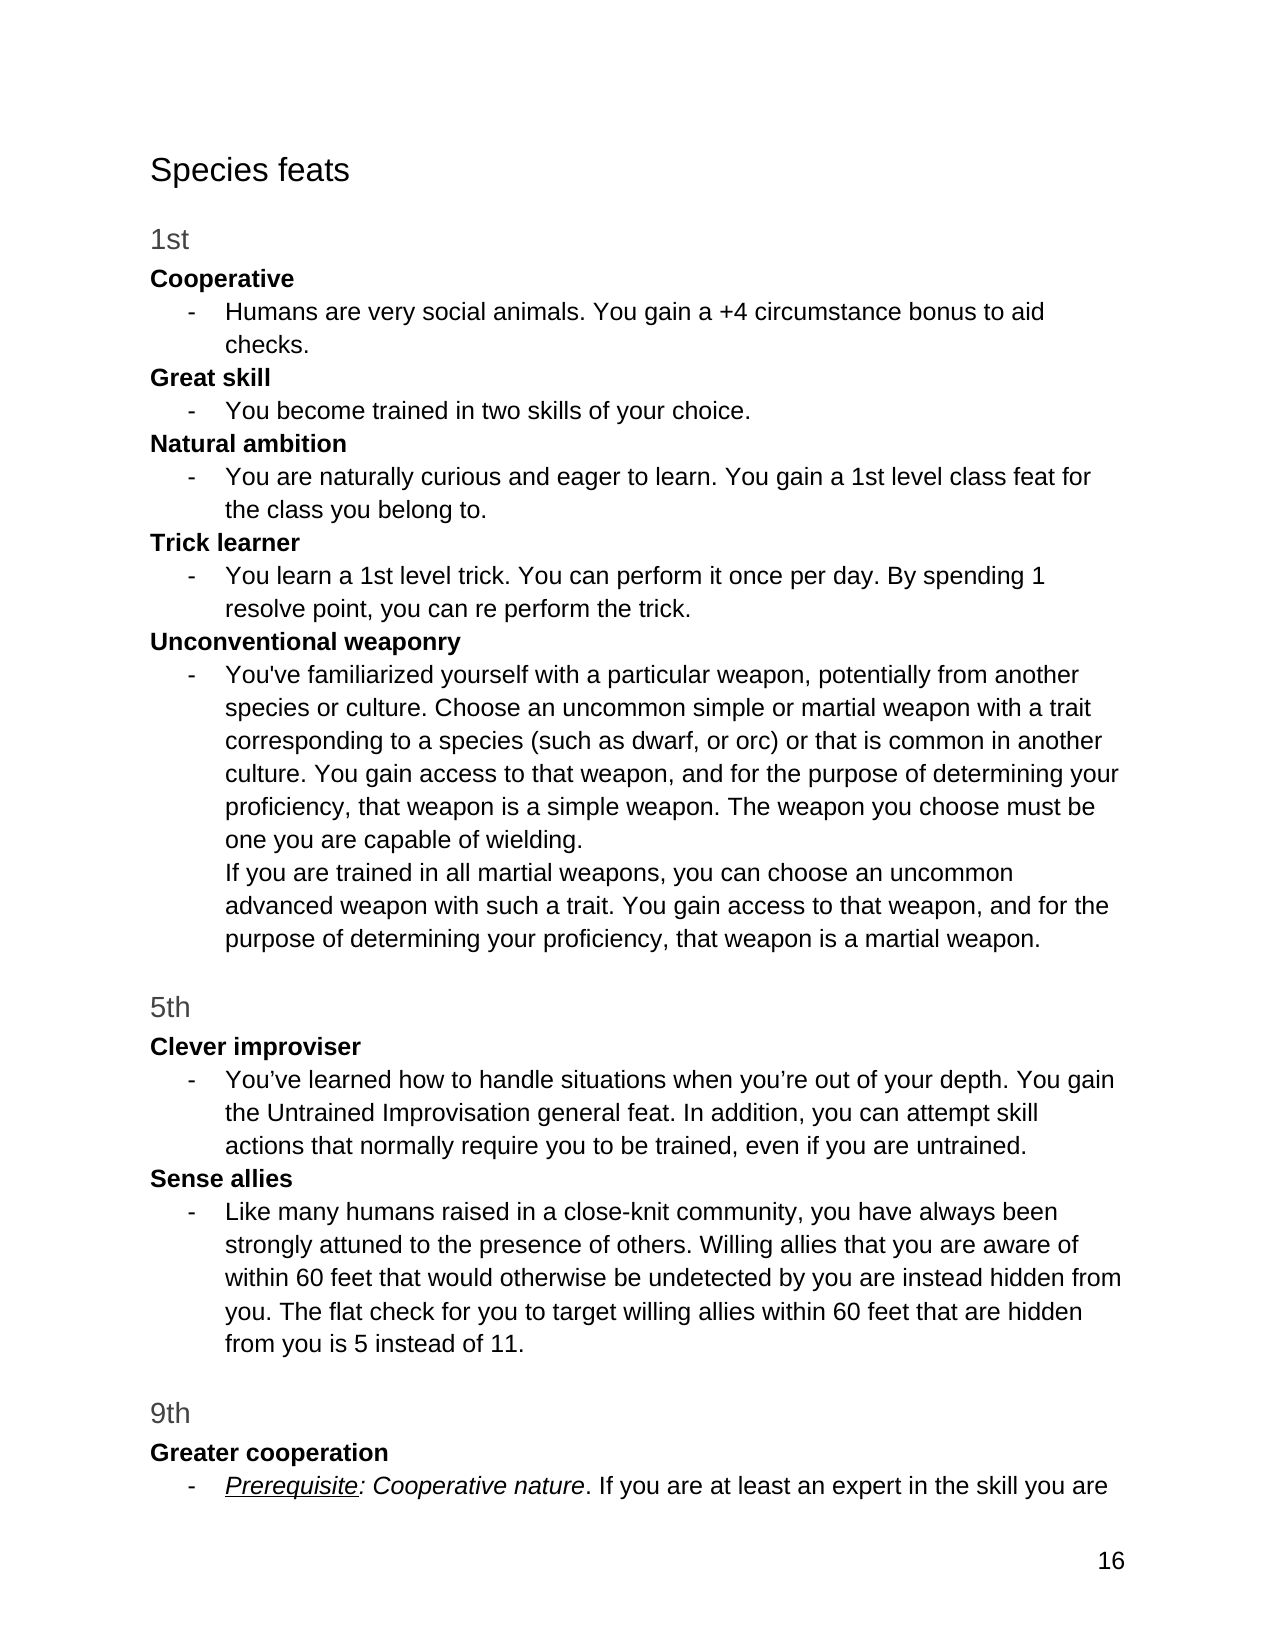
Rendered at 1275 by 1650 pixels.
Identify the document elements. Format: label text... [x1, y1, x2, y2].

text Clever improviser [150, 1032, 1125, 1061]
text Greater cooperation [150, 1438, 1125, 1466]
text Unconventional weaponry [150, 627, 1125, 656]
text Natural ambition [150, 429, 1125, 457]
text If you are trained in all martial weapons, you can choose an uncommon advanced weapon with such a trait. You gain access to that weapon, and for the purpose of determining your proficiency, that weapon is a martial weapon. [225, 858, 1125, 953]
subtitle 1st [150, 222, 1125, 255]
list Like many humans raised in a close-knit community, you have always been strongly attuned to the presence of others. Willing allies that you are aware of within 60 feet that would otherwise be undetected by you are instead hidden from you. The flat check for you to target willing allies within 60 feet that are hidden from you is 5 instead of 11. [187, 1197, 1125, 1358]
subtitle 9th [150, 1396, 1125, 1429]
list You learn a 1st level trick. You can perform it once per day. By spending 1 resolve point, you can re perform the trick. [187, 561, 1125, 623]
text Sense allies [150, 1164, 1125, 1193]
text Trick learner [150, 528, 1125, 557]
list Humans are very social animals. You gain a +4 circumstance bonus to aid checks. [187, 297, 1125, 358]
list Prerequisite: Cooperative nature. If you are at least an expert in the skill you are [187, 1471, 1125, 1499]
subtitle Species feats [150, 150, 1125, 188]
subtitle 5th [150, 990, 1125, 1024]
list You've familiarized yourself with a particular weapon, potentially from another species or culture. Choose an uncommon simple or martial weapon with a trait corresponding to a species (such as dwarf, or orc) or that is common in another culture. You gain access to that weapon, and for the purpose of determining your proficiency, that weapon is a simple weapon. The weapon you choose must be one you are capable of wielding. [187, 660, 1125, 854]
text Great skill [150, 363, 1125, 391]
list You are naturally curious and eager to learn. You gain a 1st level class feat for the class you belong to. [187, 462, 1125, 523]
list You become trained in two skills of your choice. [187, 396, 1125, 424]
list You’ve learned how to handle situations when you’re out of your depth. You gain the Untrained Improvisation general feat. In addition, you can attempt skill actions that normally require you to be trained, even if you are untrained. [187, 1065, 1125, 1160]
text Cooperative [150, 264, 1125, 292]
